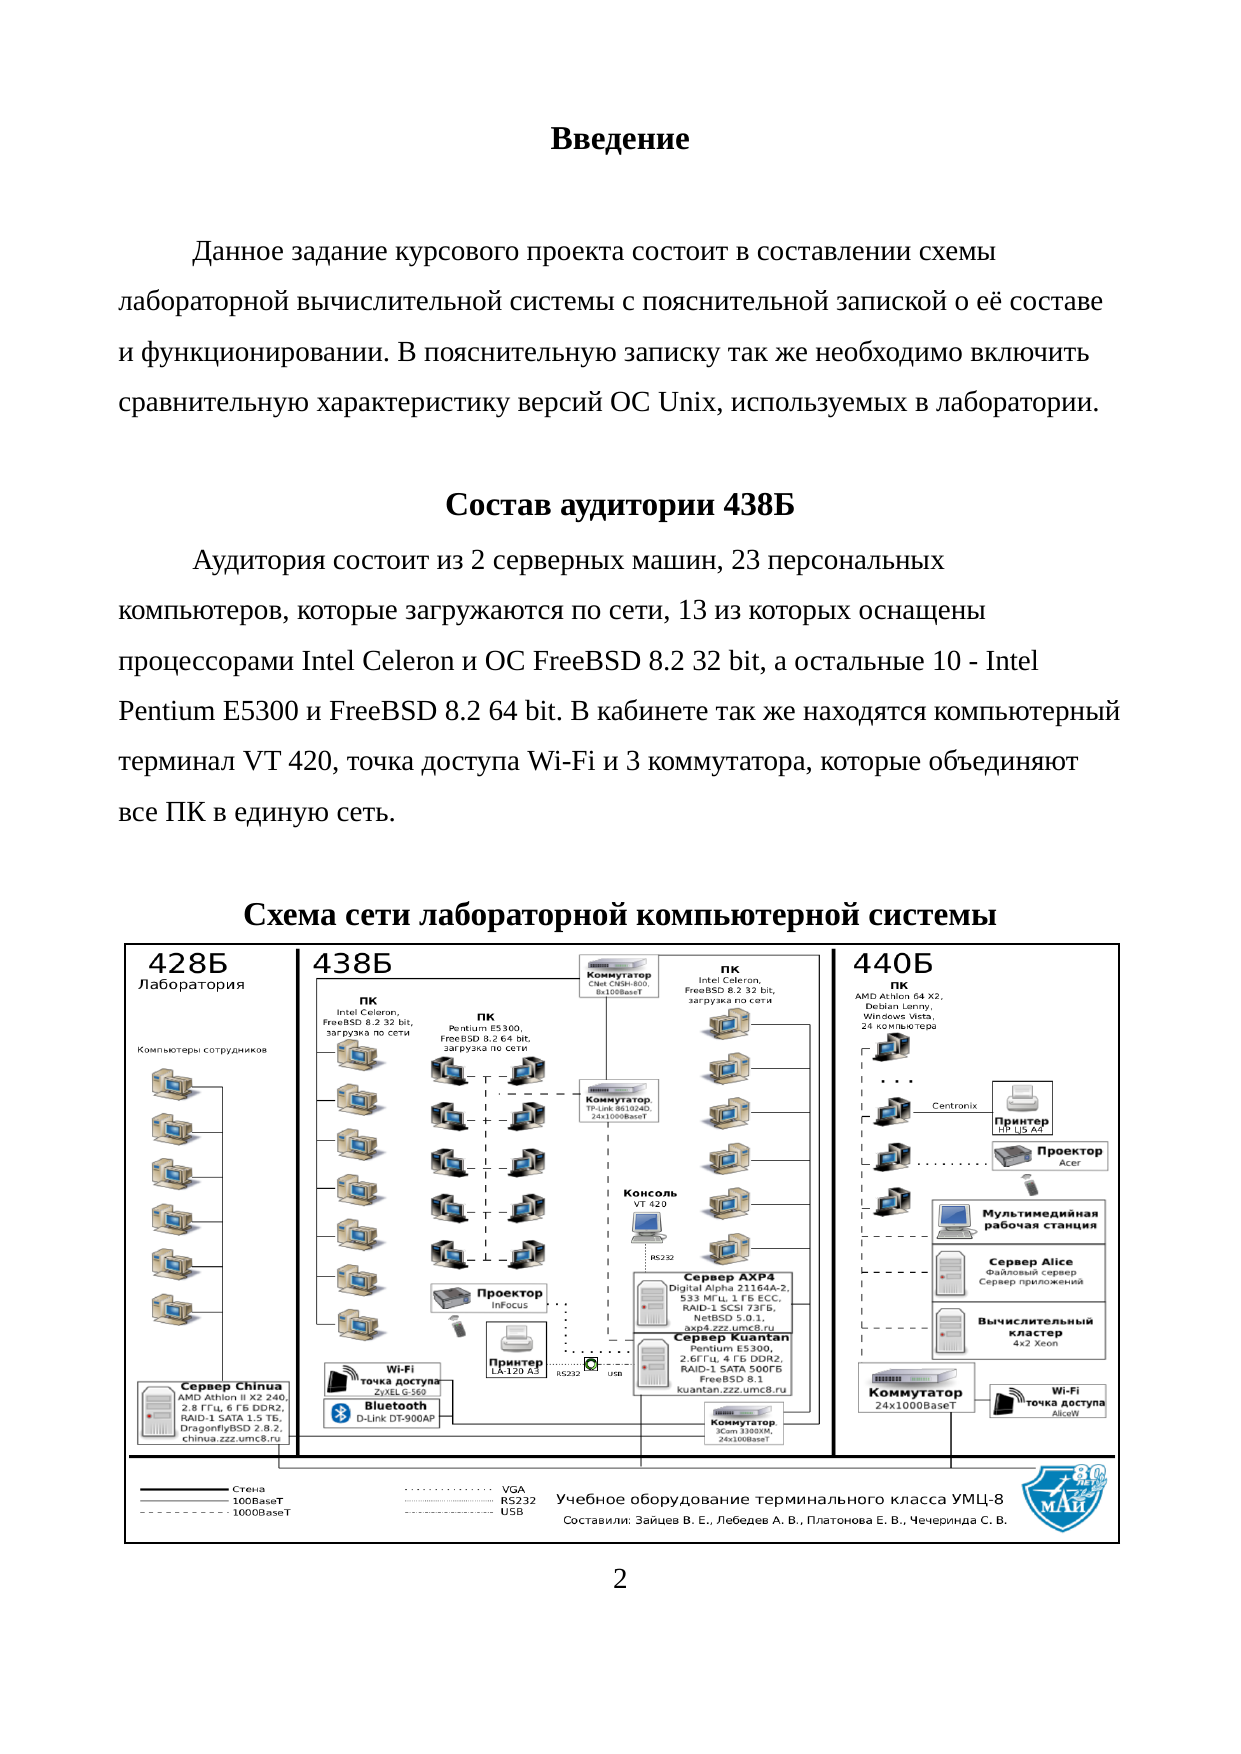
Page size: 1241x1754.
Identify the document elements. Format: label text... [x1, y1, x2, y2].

text Схема сети лабораторной компьютерной системы [118, 894, 1122, 933]
text Состав аудитории 438Б [118, 485, 1122, 523]
text 2 [118, 952, 1122, 1594]
text [126, 945, 1118, 1542]
text Введение [118, 118, 1122, 156]
picture [129, 947, 1116, 1539]
text Аудитория состоит из 2 серверных машин, 23 персональных компьютеров, которые загружаются по сети, 13 из которых оснащены процессорами Intel Celeron и ОС FreeBSD 8.2 32 bit, а остальные 10 - Intel Pentium E5300 и FreeBSD 8.2 64 bit. В кабинете так же находятся компьютерный терминал VT 420, точка доступа Wi-Fi и 3 коммутатора, которые объединяют все ПК в единую сеть. [118, 542, 1122, 827]
text Данное задание курсового проекта состоит в составлении схемы лабораторной вычислительной системы с пояснительной запиской о её составе и функционировании. В пояснительную записку так же необходимо включить сравнительную характеристику версий OC Unix, используемых в лаборатории. [118, 233, 1122, 418]
